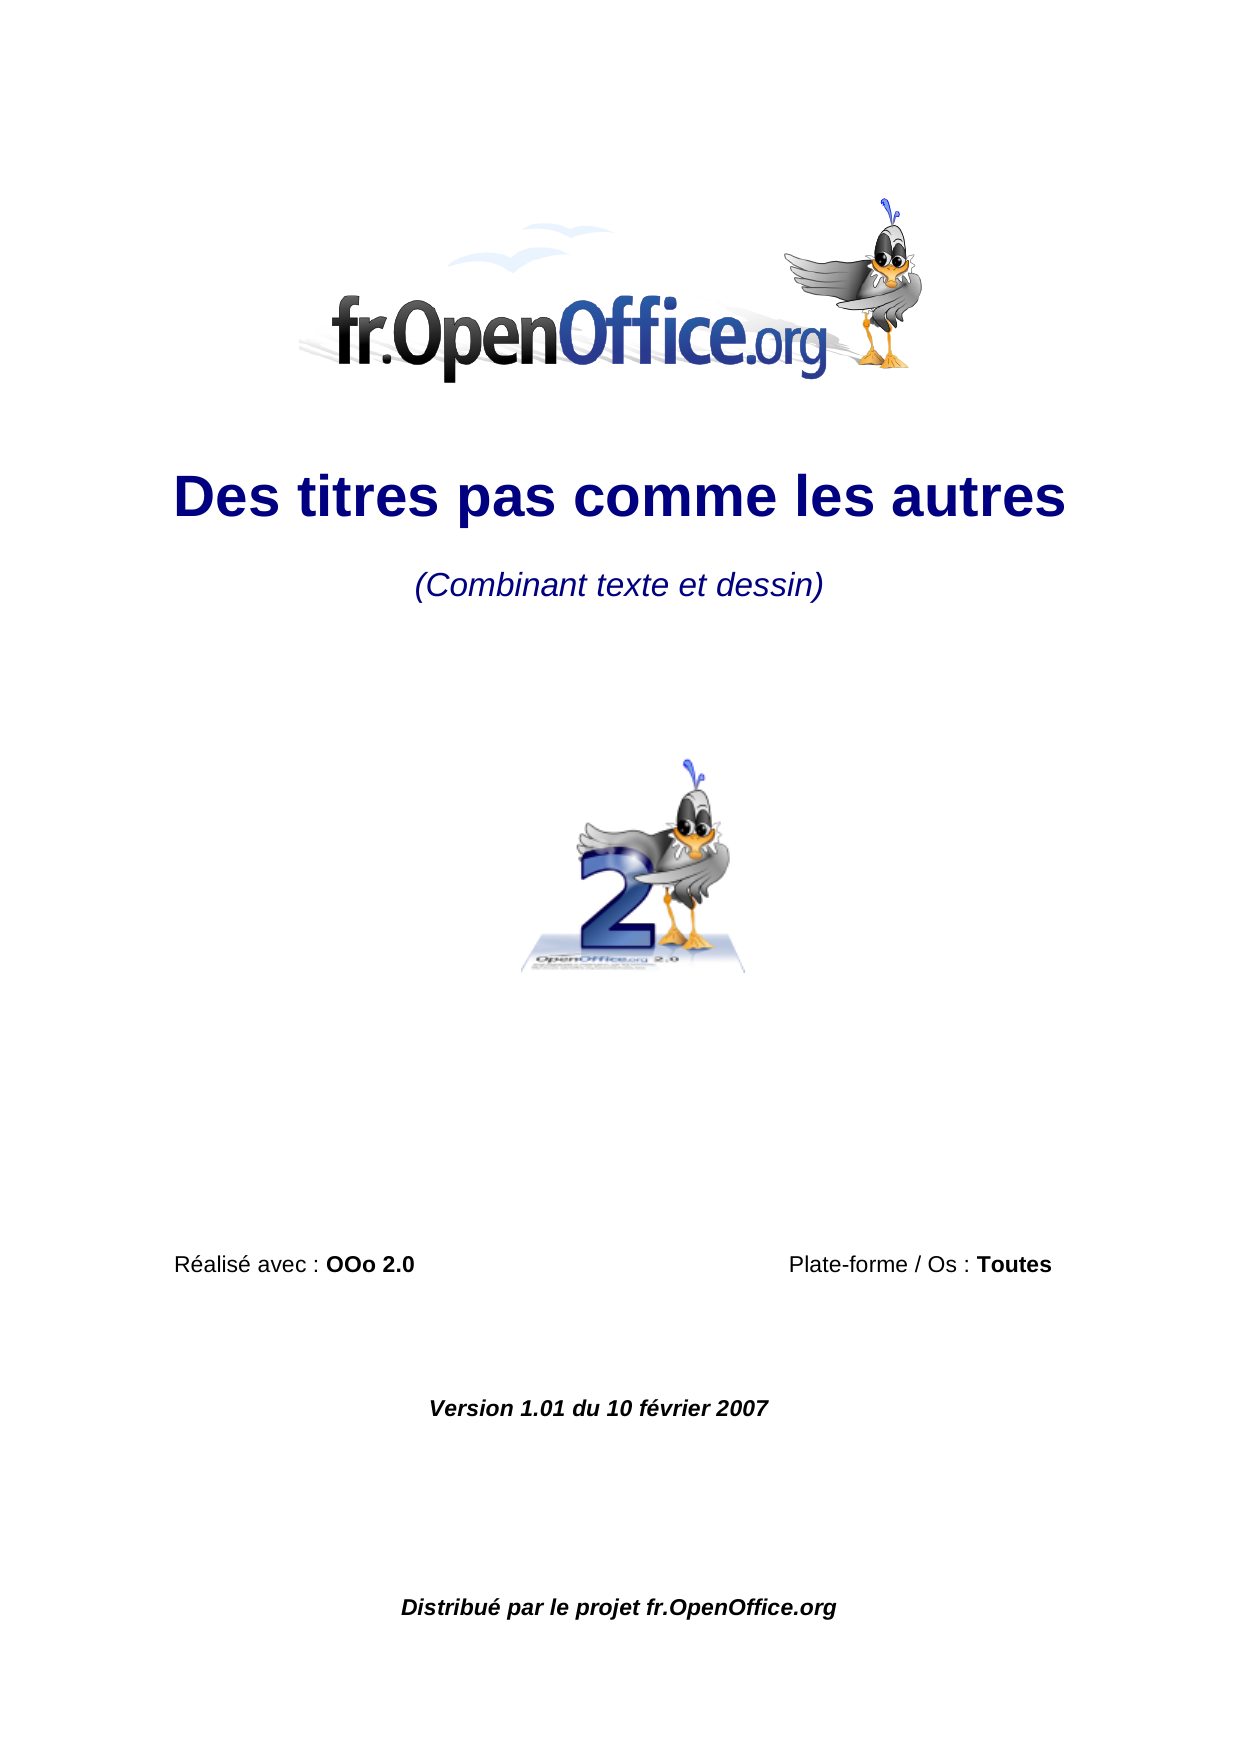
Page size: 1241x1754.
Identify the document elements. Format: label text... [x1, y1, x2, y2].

subtitle Distribué par le projet fr.OpenOffice.org [118, 1594, 1122, 1620]
text Réalisé avec : OOo 2.0 Plate-forme / Os : Toutes [174, 1251, 1060, 1277]
picture [298, 188, 942, 403]
picture [521, 748, 745, 973]
subtitle Version 1.01 du 10 février 2007 [349, 1396, 851, 1422]
title Des titres pas comme les autres [119, 463, 1123, 528]
subtitle (Combinant texte et dessin) [119, 566, 1123, 603]
